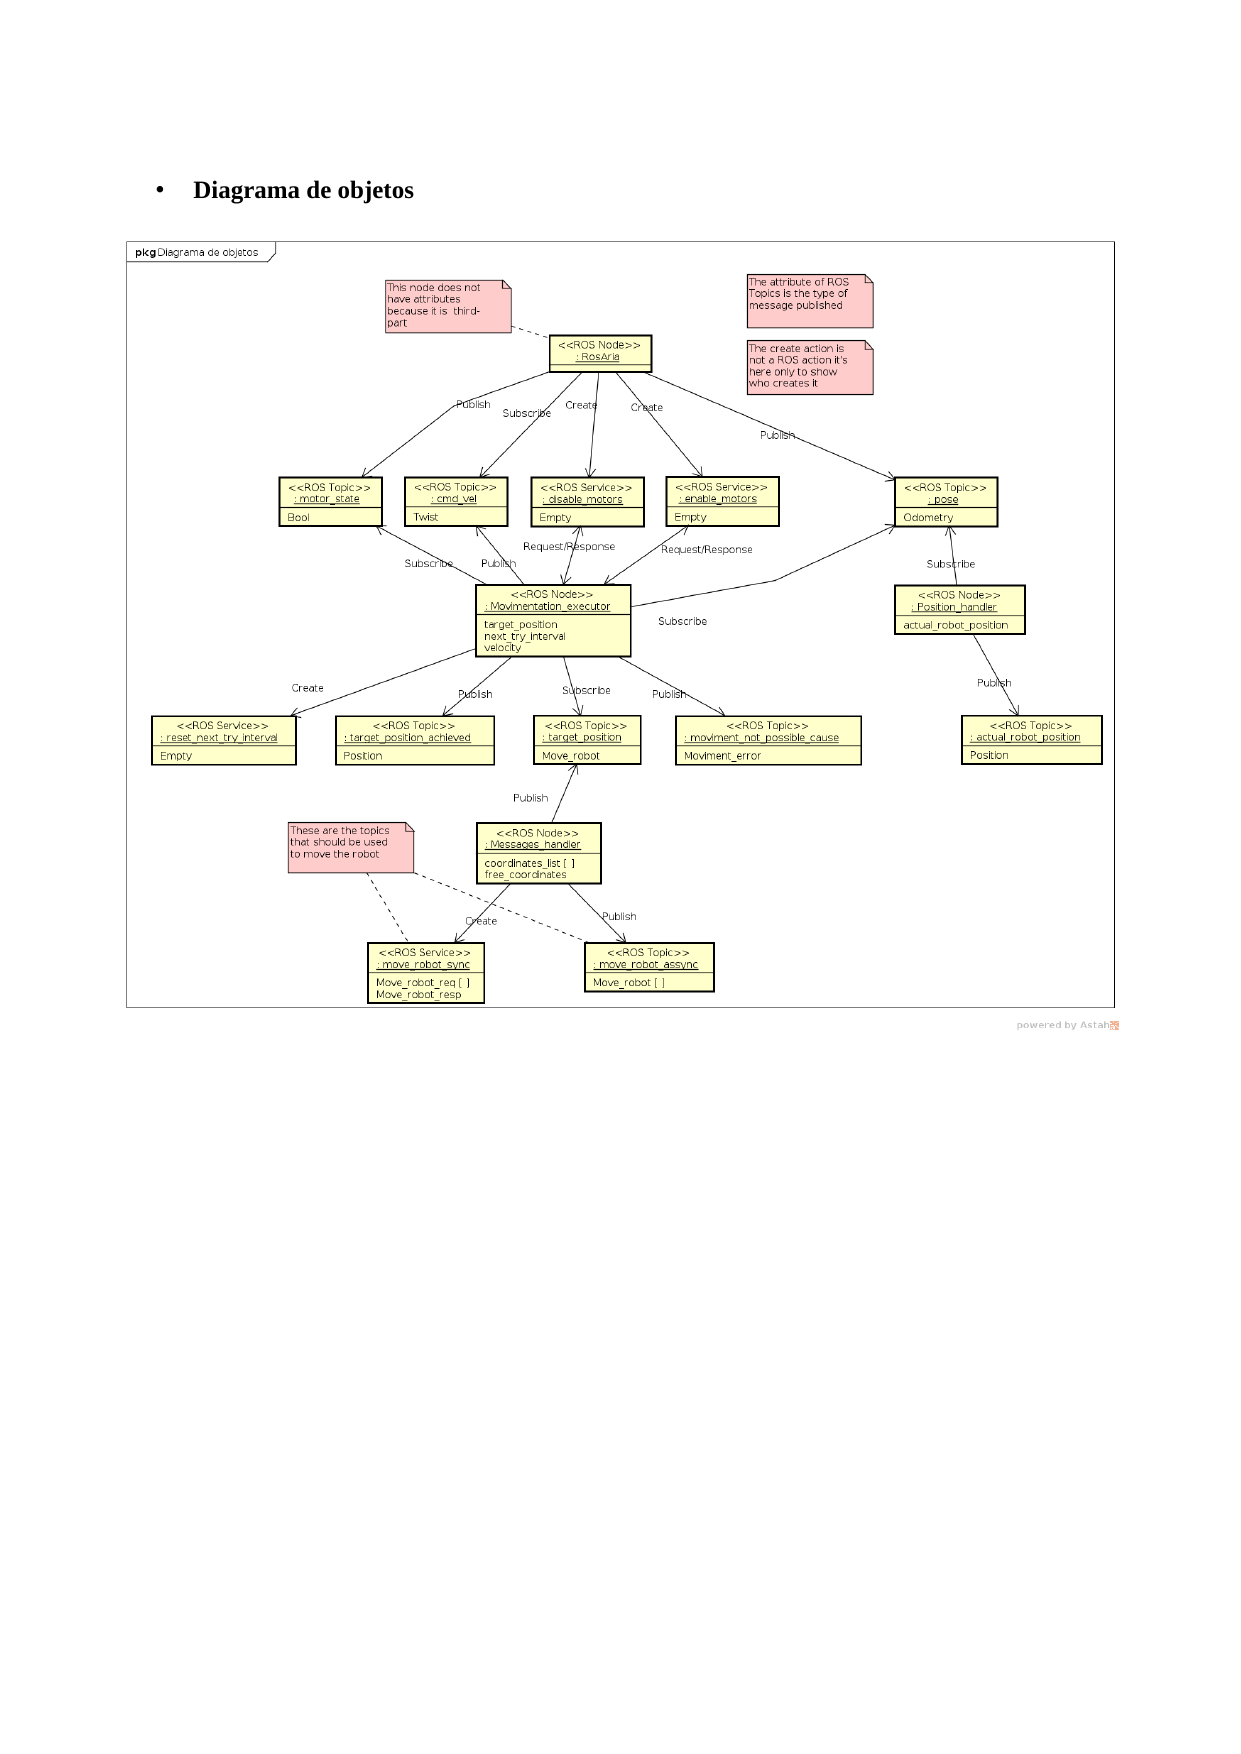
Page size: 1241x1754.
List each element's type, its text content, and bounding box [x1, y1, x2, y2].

list Diagrama de objetos [156, 176, 1122, 204]
picture [118, 233, 1122, 1033]
